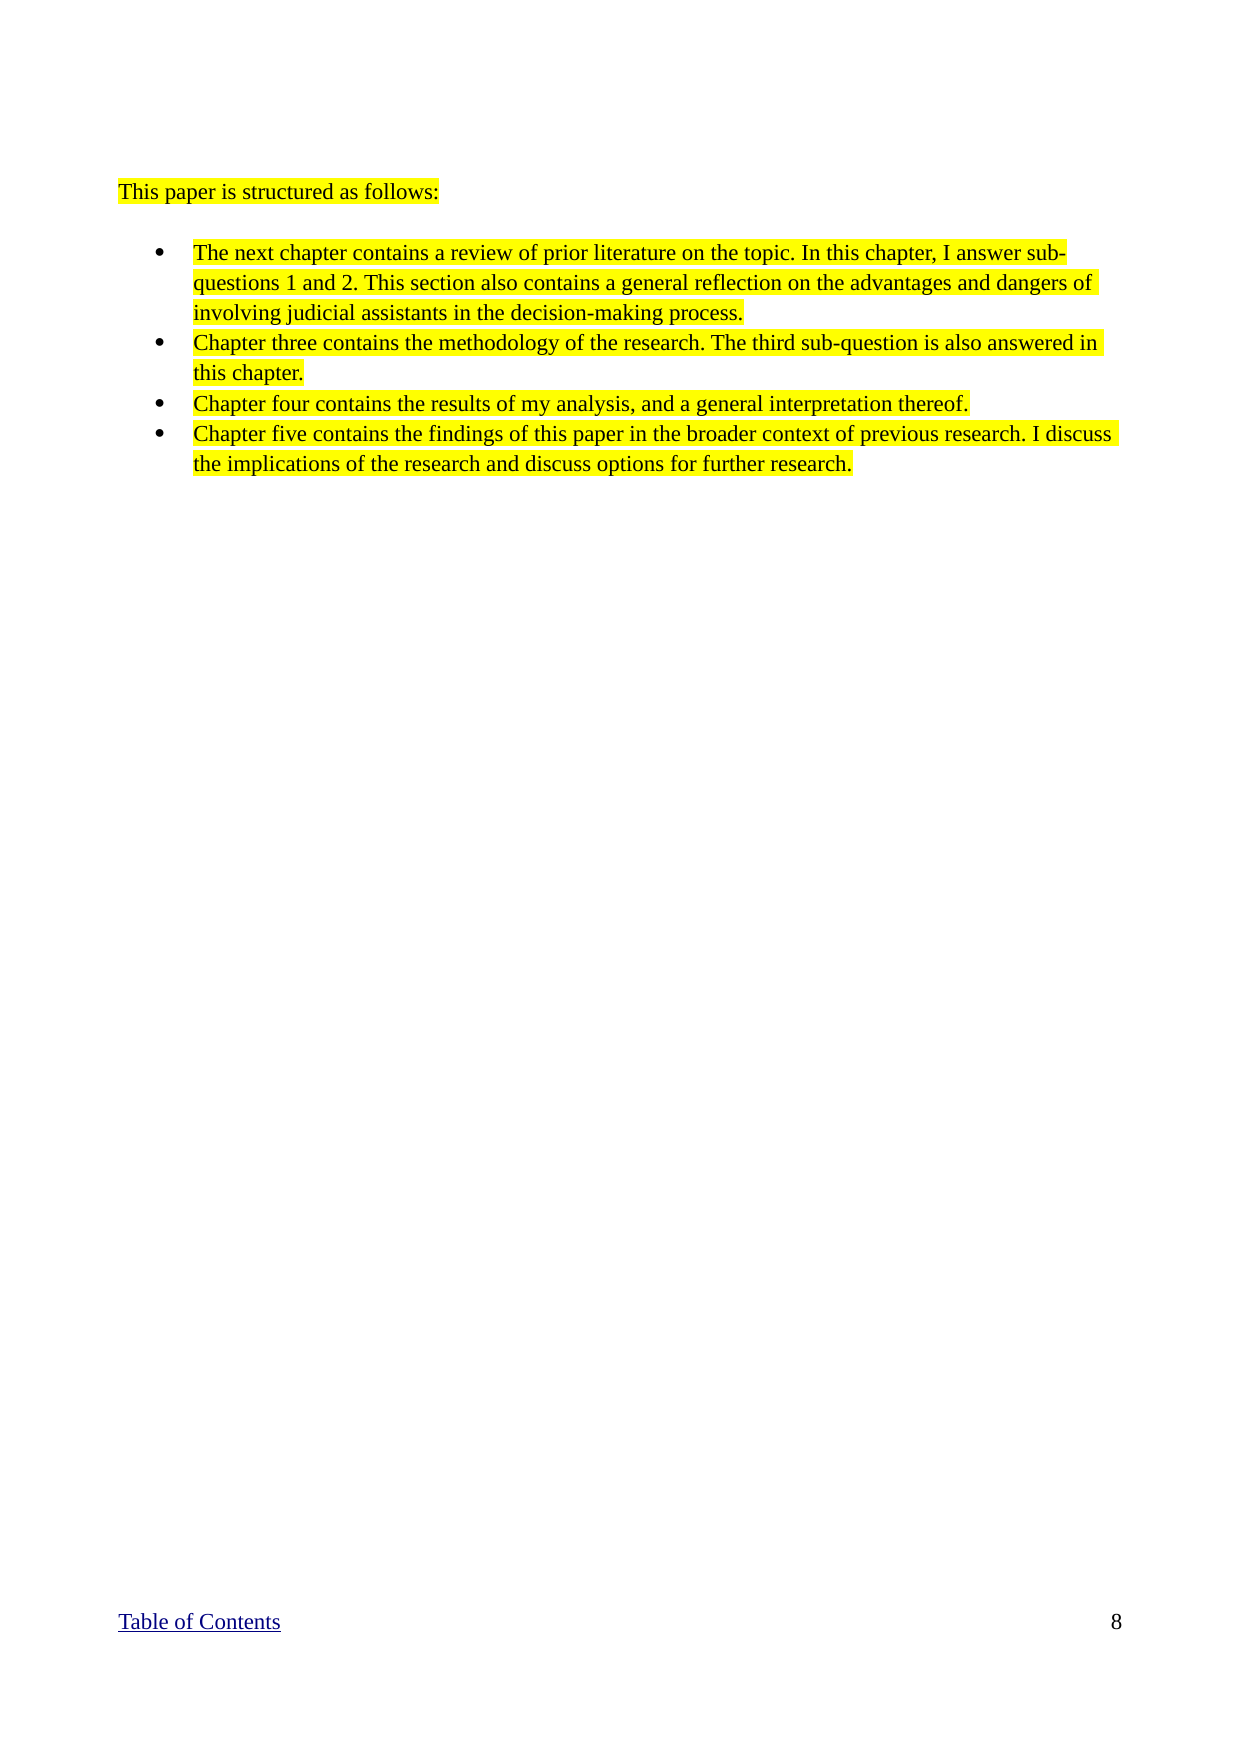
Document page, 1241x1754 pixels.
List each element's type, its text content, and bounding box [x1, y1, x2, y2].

list Chapter five contains the findings of this paper in the broader context of previous research. I discuss the implications of the research and discuss options for further research. [156, 420, 1122, 476]
list The next chapter contains a review of prior literature on the topic. In this chapter, I answer sub-questions 1 and 2. This section also contains a general reflection on the advantages and dangers of involving judicial assistants in the decision-making process. [156, 238, 1122, 325]
list Chapter three contains the methodology of the research. The third sub-question is also answered in this chapter. [156, 329, 1122, 386]
list Chapter four contains the results of my analysis, and a general interpretation thereof. [156, 389, 1122, 416]
text This paper is structured as follows: [118, 178, 1122, 204]
